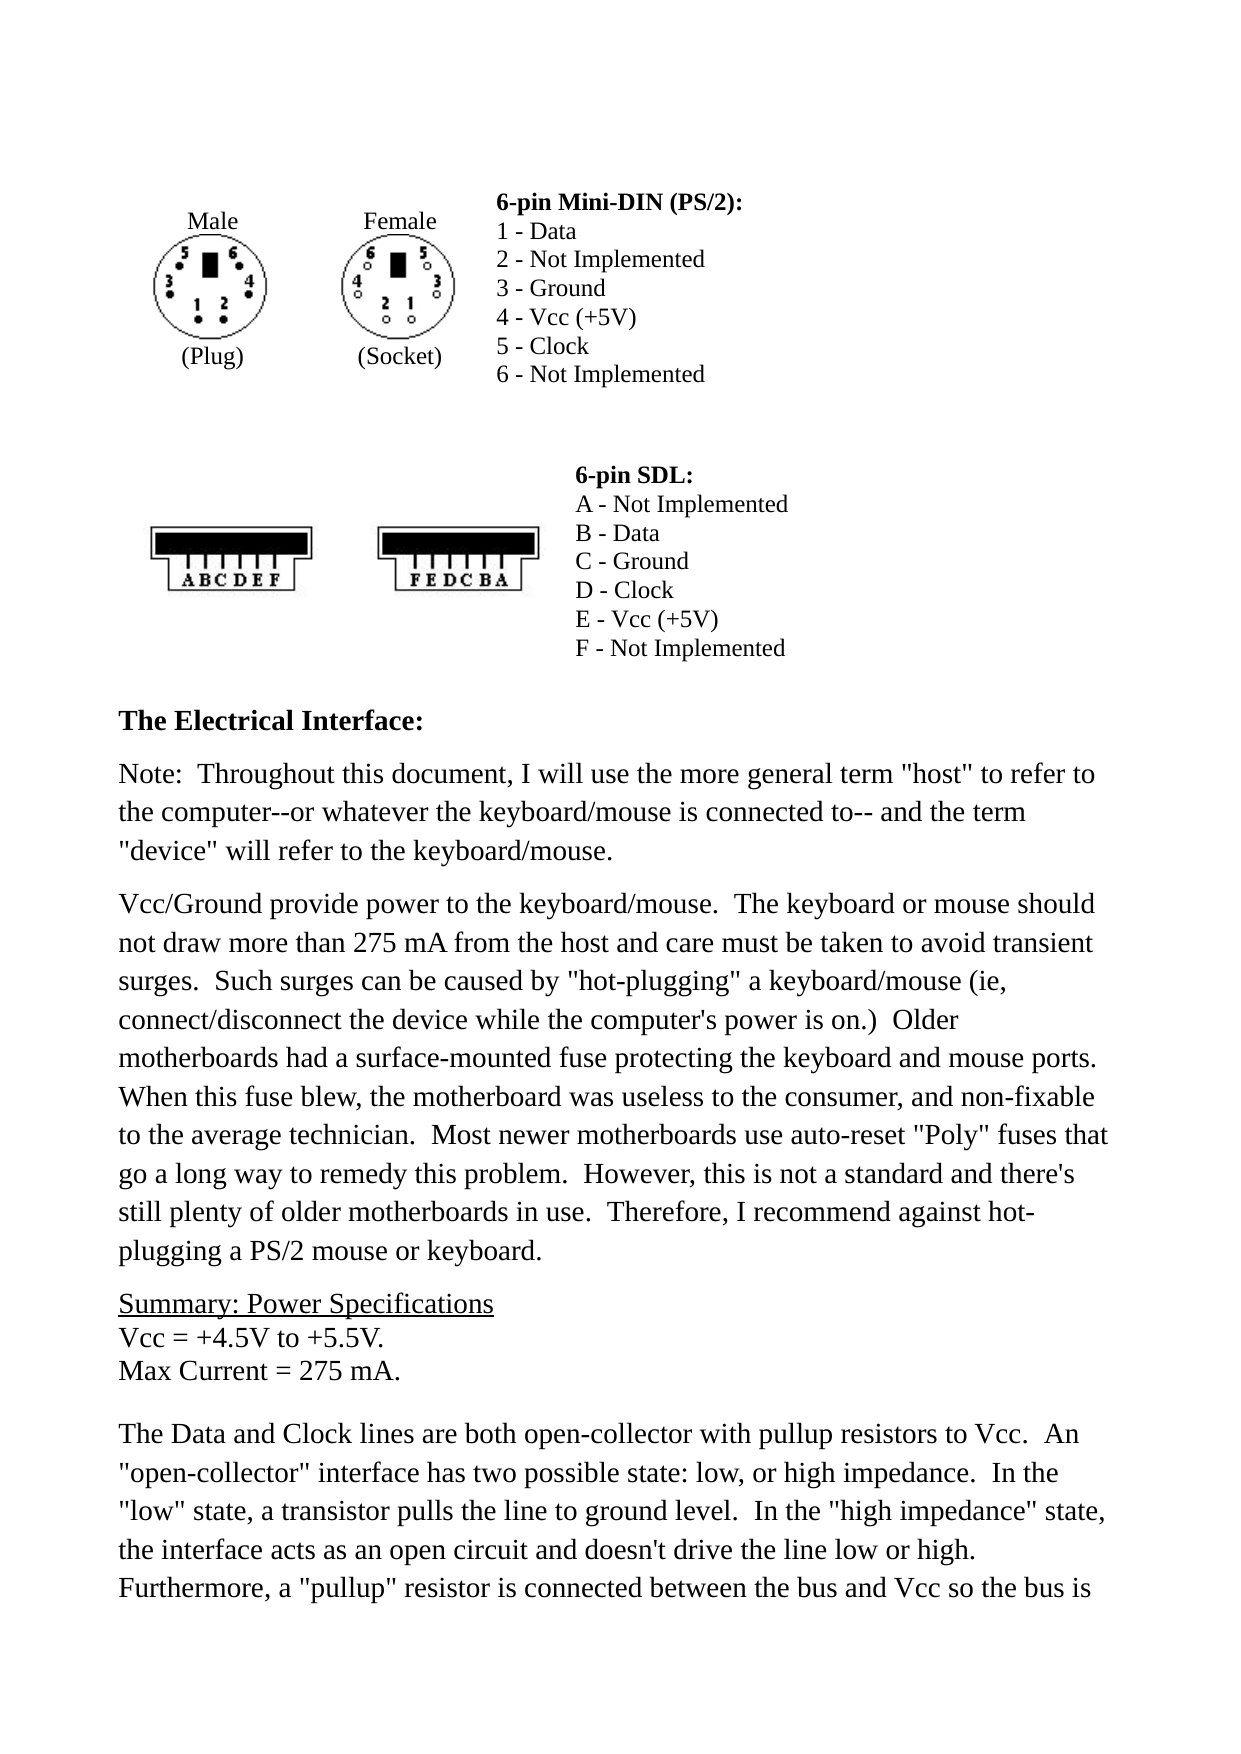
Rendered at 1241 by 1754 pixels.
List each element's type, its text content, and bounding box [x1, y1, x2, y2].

text Note: Throughout this document, I will use the more general term "host" to refer to the computer--or whatever the keyboard/mouse is connected to-- and the term "device" will refer to the keyboard/mouse. [118, 756, 1122, 867]
table_header Female (Socket) [307, 184, 493, 391]
picture [370, 522, 549, 599]
table_header 6-pin SDL: A - Not Implemented B - Data C - Ground D - Clock E - Vcc (+5V) F - Not Implemented [572, 457, 851, 664]
picture [143, 522, 322, 599]
text Summary: Power Specifications Vcc = +4.5V to +5.5V. Max Current = 275 mA. [118, 1286, 1122, 1387]
text The Data and Clock lines are both open-collector with pullup resistors to Vcc. An "open-collector" interface has two possible state: low, or high impedance. In the "low" state, a transistor pulls the line to ground level. In the "high impedance" state, the interface acts as an open circuit and doesn't drive the line low or high. Furthermore, a "pullup" resistor is connected between the bus and Vcc so the bus is [118, 1416, 1122, 1604]
picture [150, 234, 275, 341]
text Vcc/Ground provide power to the keyboard/mouse. The keyboard or mouse should not draw more than 275 mA from the host and care must be taken to avoid transient surges. Such surges can be caused by "hot-plugging" a keyboard/mouse (ie, connect/disconnect the device while the computer's power is on.) Older motherboards had a surface-mounted fuse protecting the keyboard and mouse ports. When this fuse blew, the motherboard was useless to the consumer, and non-fixable to the average technician. Most newer motherboards use auto-reset "Poly" fuses that go a long way to remedy this problem. However, this is not a standard and there's still plenty of older motherboards in use. Therefore, I recommend against hot-plugging a PS/2 mouse or keyboard. [118, 886, 1122, 1267]
text The Electrical Interface: [118, 664, 1122, 736]
picture [337, 234, 463, 341]
table_header 6-pin Mini-DIN (PS/2): 1 - Data 2 - Not Implemented 3 - Ground 4 - Vcc (+5V) 5 - Clock 6 - Not Implemented [493, 184, 851, 391]
table_header Male (Plug) [118, 184, 307, 391]
table_header [346, 457, 572, 664]
table_header [118, 457, 346, 664]
